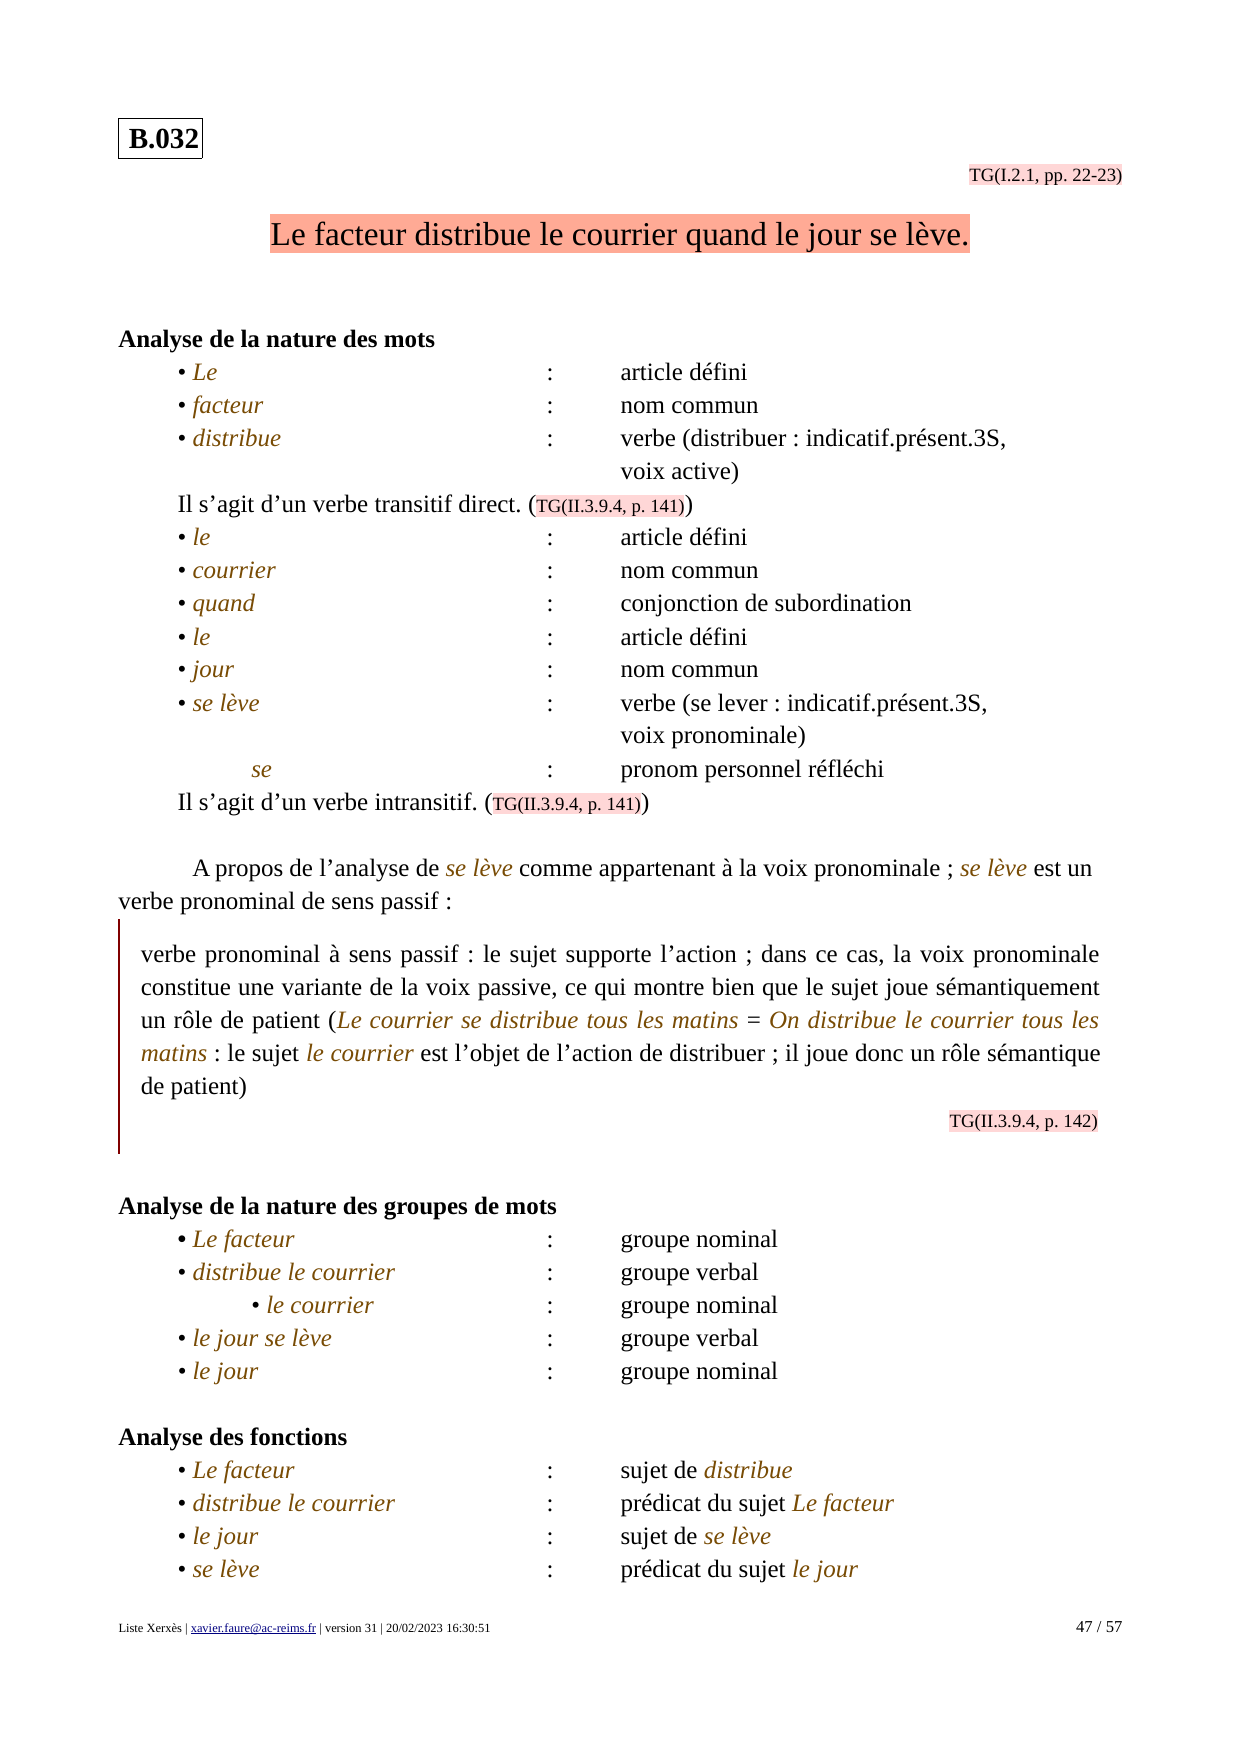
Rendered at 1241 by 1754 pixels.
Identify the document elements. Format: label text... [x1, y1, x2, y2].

text • le jour : groupe nominal [177, 1356, 1122, 1385]
text • jour : nom commun [177, 654, 1122, 683]
text • distribue le courrier : prédicat du sujet Le facteur [177, 1488, 1122, 1517]
text • facteur : nom commun [177, 390, 1122, 419]
text Analyse des fonctions [118, 1422, 1122, 1451]
text TG(I.2.1, pp. 22-23) [118, 164, 969, 185]
text Analyse de la nature des mots [118, 324, 1122, 353]
text se : pronom personnel réfléchi [177, 754, 1122, 782]
text voix pronominale) [177, 721, 1122, 749]
text • courrier : nom commun [177, 556, 1122, 584]
text verbe pronominal à sens passif : le sujet supporte l’action ; dans ce cas, la voix pronominale constitue une variante de la voix passive, ce qui montre bien que le sujet joue sémantiquement un rôle de patient (Le courrier se distribue tous les matins = On distribue le courrier tous les matins : le sujet le courrier est l’objet de l’action de distribuer ; il joue donc un rôle sémantique de patient) [120, 919, 1122, 1084]
text • le courrier : groupe nominal [177, 1290, 1122, 1319]
text • Le facteur : sujet de distribue [177, 1455, 1122, 1484]
text Il s’agit d’un verbe transitif direct. (TG(II.3.9.4, p. 141)) [177, 489, 1122, 518]
text • distribue : verbe (distribuer : indicatif.présent.3S, [177, 423, 1122, 452]
text A propos de l’analyse de se lève comme appartenant à la voix pronominale ; se lève est un verbe pronominal de sens passif : [118, 853, 1122, 914]
text voix active) [177, 456, 1122, 485]
text • quand : conjonction de subordination [177, 588, 1122, 617]
text • le : article défini [177, 622, 1122, 650]
text Il s’agit d’un verbe intransitif. (TG(II.3.9.4, p. 141)) [177, 787, 1122, 815]
text • le : article défini [177, 522, 1122, 551]
text [203, 118, 1122, 158]
text • le jour : sujet de se lève [177, 1521, 1122, 1550]
text • le jour se lève : groupe verbal [177, 1323, 1122, 1352]
text Analyse de la nature des groupes de mots [118, 1191, 1122, 1220]
text • se lève : prédicat du sujet le jour [177, 1554, 1122, 1583]
text TG(II.3.9.4, p. 142) [120, 1084, 1122, 1154]
text • se lève : verbe (se lever : indicatif.présent.3S, [177, 688, 1122, 716]
text • Le : article défini [177, 357, 1122, 386]
text Le facteur distribue le courrier quand le jour se lève. [970, 214, 1122, 253]
text • distribue le courrier : groupe verbal [177, 1257, 1122, 1286]
text B.032 [119, 119, 202, 158]
text Le facteur distribue le courrier quand le jour se lève. [118, 214, 270, 253]
text • Le facteur : groupe nominal [177, 1224, 1122, 1253]
